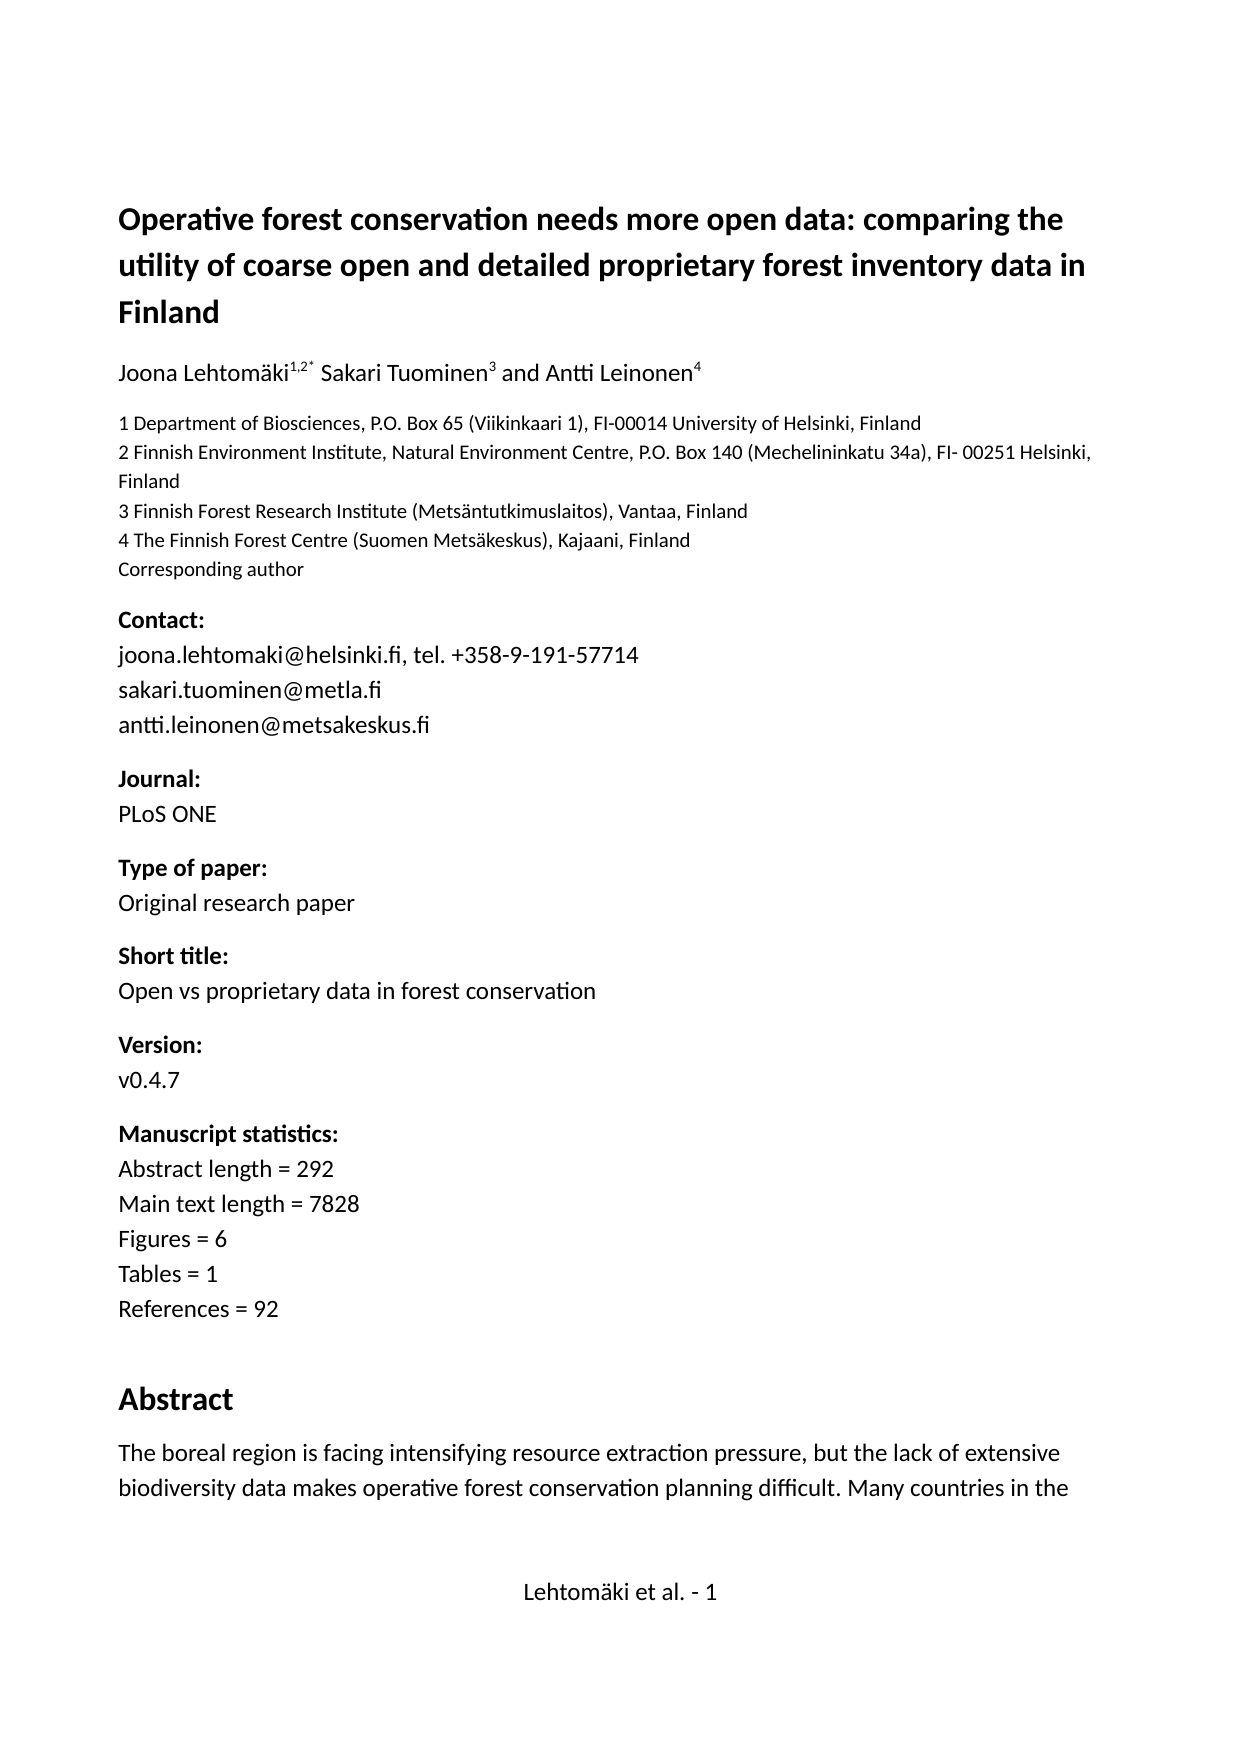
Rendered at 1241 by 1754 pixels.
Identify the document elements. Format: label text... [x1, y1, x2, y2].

text Contact: joona.lehtomaki@helsinki.fi, tel. +358-9-191-57714 sakari.tuominen@metla.fi antti.leinonen@metsakeskus.fi [118, 604, 1122, 740]
text Joona Lehtomäki1,2* Sakari Tuominen3 and Antti Leinonen4 [118, 357, 1122, 387]
text Journal: PLoS ONE [118, 763, 1122, 828]
subtitle Abstract [118, 1378, 1122, 1419]
text Short title: Open vs proprietary data in forest conservation [118, 940, 1122, 1006]
text Manuscript statistics: Abstract length = 292 Main text length = 7828 Figures = 6 Tables = 1 References = 92 [118, 1118, 1122, 1323]
text Type of paper: Original research paper [118, 852, 1122, 917]
text 1 Department of Biosciences, P.O. Box 65 (Viikinkaari 1), FI-00014 University of Helsinki, Finland 2 Finnish Environment Institute, Natural Environment Centre, P.O. Box 140 (Mechelininkatu 34a), FI- 00251 Helsinki, Finland 3 Finnish Forest Research Institute (Metsäntutkimuslaitos), Vantaa, Finland 4 The Finnish Forest Centre (Suomen Metsäkeskus), Kajaani, Finland Corresponding author [118, 410, 1122, 582]
text The boreal region is facing intensifying resource extraction pressure, but the lack of extensive biodiversity data makes operative forest conservation planning difficult. Many countries in the [118, 1437, 1122, 1503]
subtitle Operative forest conservation needs more open data: comparing the utility of coarse open and detailed proprietary forest inventory data in Finland [118, 198, 1122, 332]
text Version: v0.4.7 [118, 1029, 1122, 1095]
